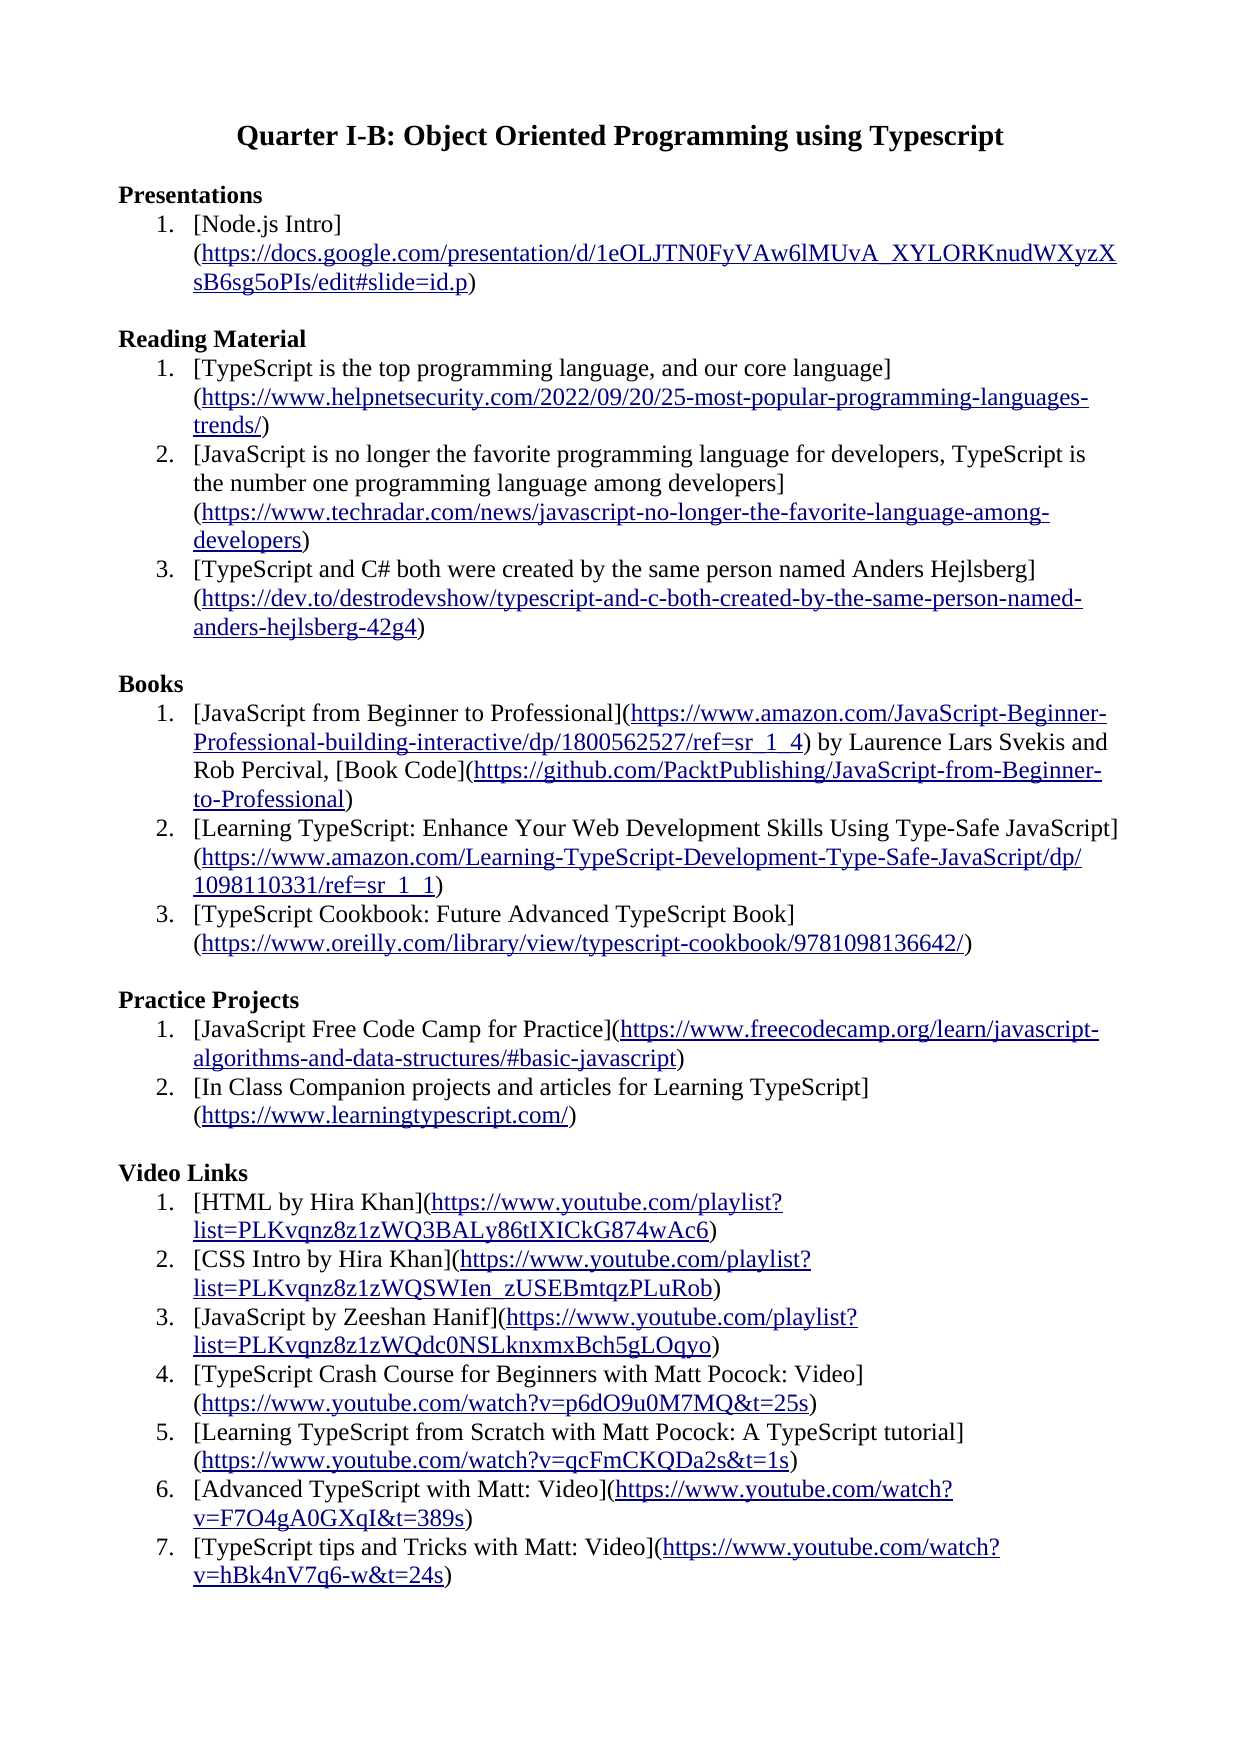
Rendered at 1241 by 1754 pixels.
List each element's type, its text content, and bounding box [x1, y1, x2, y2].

list [TypeScript tips and Tricks with Matt: Video](https://www.youtube.com/watch?v=hBk4nV7q6-w&t=24s) [156, 1532, 1122, 1589]
list [Node.js Intro](https://docs.google.com/presentation/d/1eOLJTN0FyVAw6lMUvA_XYLORKnudWXyzXsB6sg5oPIs/edit#slide=id.p) [156, 209, 1122, 295]
list [TypeScript Cookbook: Future Advanced TypeScript Book](https://www.oreilly.com/library/view/typescript-cookbook/9781098136642/) [156, 899, 1122, 957]
list [Advanced TypeScript with Matt: Video](https://www.youtube.com/watch?v=F7O4gA0GXqI&t=389s) [156, 1474, 1122, 1532]
text Quarter I-B: Object Oriented Programming using Typescript [118, 118, 1122, 152]
list [TypeScript Crash Course for Beginners with Matt Pocock: Video](https://www.youtube.com/watch?v=p6dO9u0M7MQ&t=25s) [156, 1359, 1122, 1417]
list [JavaScript by Zeeshan Hanif](https://www.youtube.com/playlist?list=PLKvqnz8z1zWQdc0NSLknxmxBch5gLOqyo) [156, 1302, 1122, 1359]
list [In Class Companion projects and articles for Learning TypeScript](https://www.learningtypescript.com/) [156, 1072, 1122, 1129]
list [JavaScript is no longer the favorite programming language for developers, TypeScript is the number one programming language among developers](https://www.techradar.com/news/javascript-no-longer-the-favorite-language-among-developers) [156, 439, 1122, 554]
list [Learning TypeScript: Enhance Your Web Development Skills Using Type-Safe JavaScript](https://www.amazon.com/Learning-TypeScript-Development-Type-Safe-JavaScript/dp/1098110331/ref=sr_1_1) [156, 813, 1122, 899]
text Reading Material [118, 324, 1122, 353]
list [HTML by Hira Khan](https://www.youtube.com/playlist?list=PLKvqnz8z1zWQ3BALy86tIXICkG874wAc6) [156, 1187, 1122, 1244]
list [TypeScript and C# both were created by the same person named Anders Hejlsberg](https://dev.to/destrodevshow/typescript-and-c-both-created-by-the-same-person-named-anders-hejlsberg-42g4) [156, 554, 1122, 640]
text Books [118, 669, 1122, 698]
list [Learning TypeScript from Scratch with Matt Pocock: A TypeScript tutorial](https://www.youtube.com/watch?v=qcFmCKQDa2s&t=1s) [156, 1417, 1122, 1474]
list [JavaScript from Beginner to Professional](https://www.amazon.com/JavaScript-Beginner-Professional-building-interactive/dp/1800562527/ref=sr_1_4) by Laurence Lars Svekis and Rob Percival, [Book Code](https://github.com/PacktPublishing/JavaScript-from-Beginner-to-Professional) [156, 698, 1122, 813]
text Video Links [118, 1158, 1122, 1187]
list [CSS Intro by Hira Khan](https://www.youtube.com/playlist?list=PLKvqnz8z1zWQSWIen_zUSEBmtqzPLuRob) [156, 1244, 1122, 1302]
list [JavaScript Free Code Camp for Practice](https://www.freecodecamp.org/learn/javascript-algorithms-and-data-structures/#basic-javascript) [156, 1014, 1122, 1072]
text Practice Projects [118, 985, 1122, 1014]
text Presentations [118, 180, 1122, 209]
list [TypeScript is the top programming language, and our core language](https://www.helpnetsecurity.com/2022/09/20/25-most-popular-programming-languages-trends/) [156, 353, 1122, 439]
